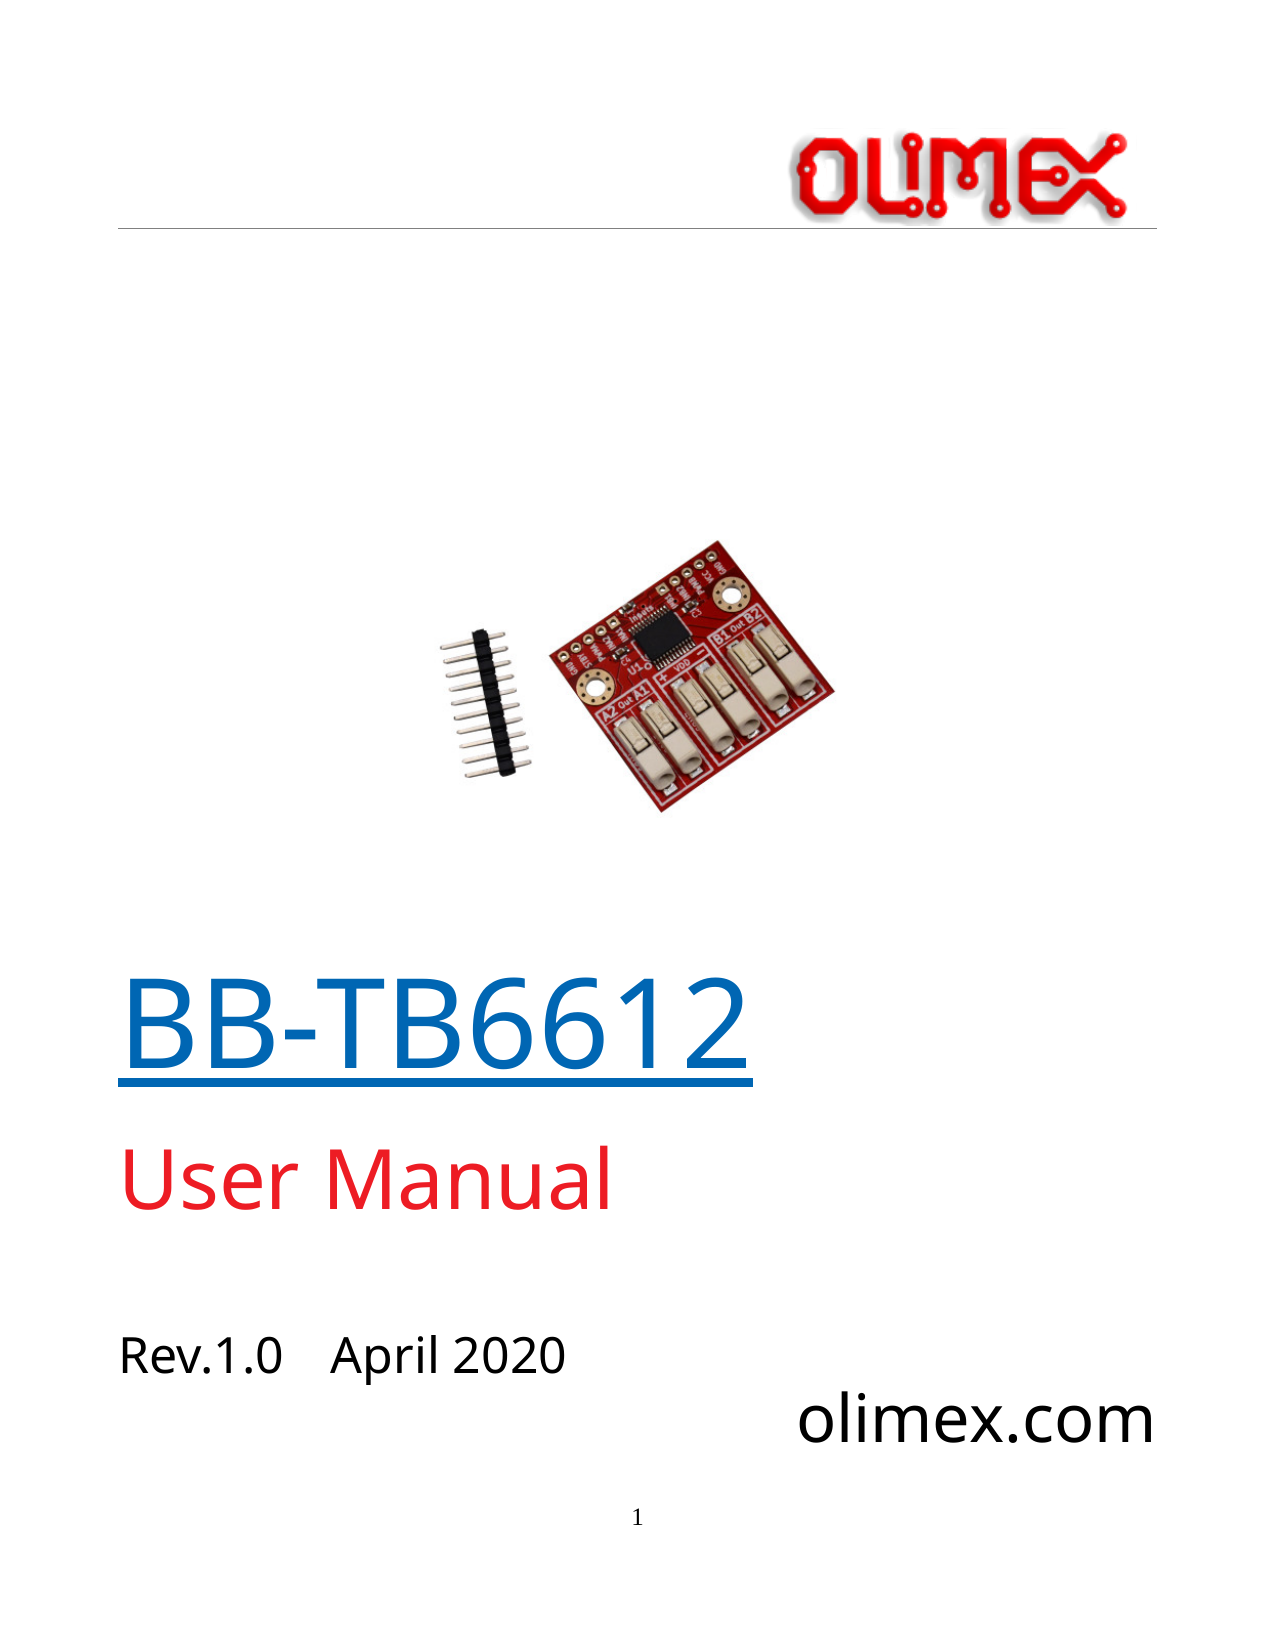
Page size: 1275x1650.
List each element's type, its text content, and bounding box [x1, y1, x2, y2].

picture [361, 400, 914, 953]
text User Manual [118, 1108, 1157, 1235]
text Rev.1.0 April 2020 [118, 1318, 1157, 1387]
text BB-TB6612 [118, 967, 1157, 1093]
picture [775, 124, 1150, 226]
text olimex.com [118, 1387, 1157, 1456]
